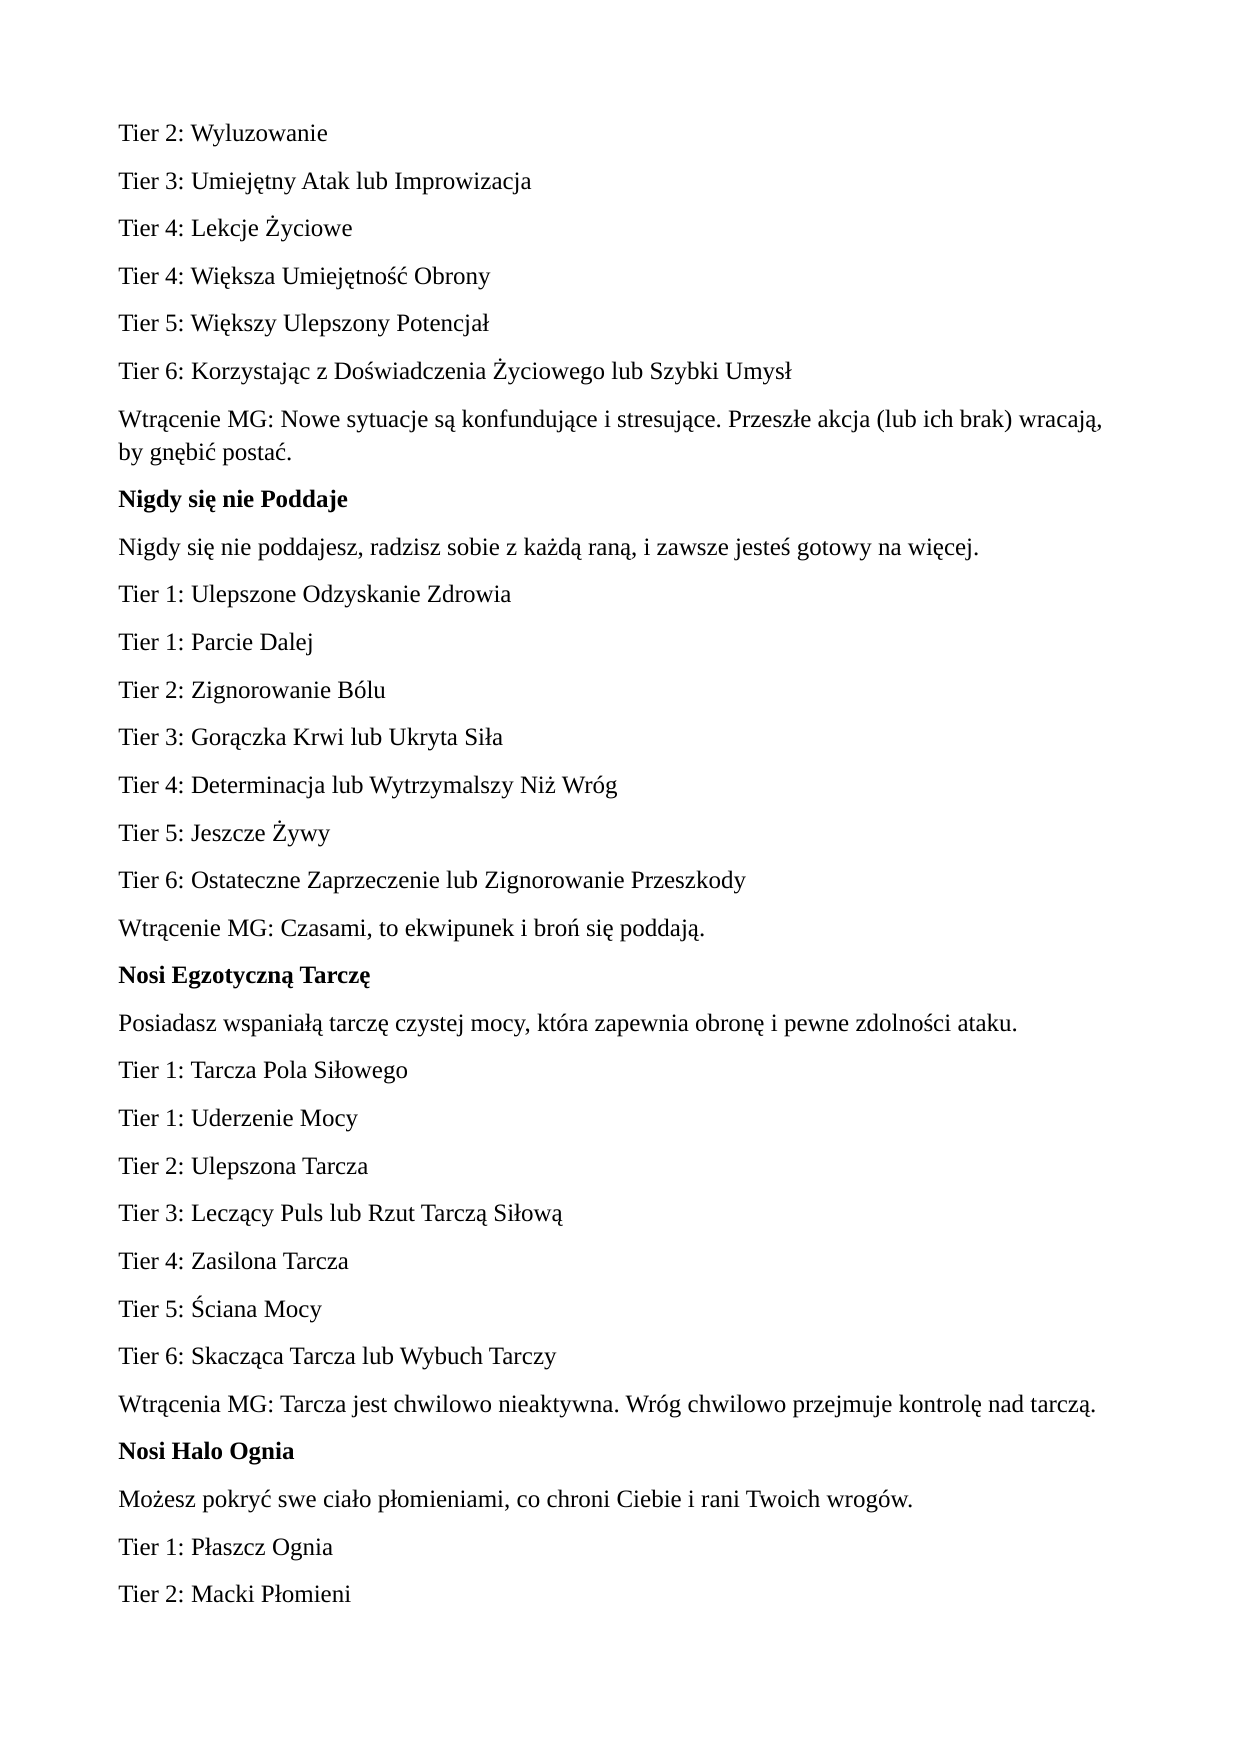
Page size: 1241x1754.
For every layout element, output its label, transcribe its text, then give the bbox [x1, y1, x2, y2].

text Tier 1: Parcie Dalej [118, 627, 1122, 656]
text Tier 1: Płaszcz Ognia [118, 1532, 1122, 1560]
text Tier 4: Determinacja lub Wytrzymalszy Niż Wróg [118, 770, 1122, 799]
text Wtrącenia MG: Tarcza jest chwilowo nieaktywna. Wróg chwilowo przejmuje kontrolę nad tarczą. [118, 1389, 1122, 1418]
text Tier 1: Ulepszone Odzyskanie Zdrowia [118, 579, 1122, 608]
text Tier 6: Korzystając z Doświadczenia Życiowego lub Szybki Umysł [118, 356, 1122, 385]
text Tier 4: Zasilona Tarcza [118, 1246, 1122, 1275]
text Wtrącenie MG: Czasami, to ekwipunek i broń się poddają. [118, 913, 1122, 942]
text Tier 3: Umiejętny Atak lub Improwizacja [118, 166, 1122, 194]
text Tier 5: Ściana Mocy [118, 1294, 1122, 1322]
text Tier 4: Lekcje Życiowe [118, 213, 1122, 242]
text Tier 2: Zignorowanie Bólu [118, 675, 1122, 703]
text Tier 6: Ostateczne Zaprzeczenie lub Zignorowanie Przeszkody [118, 865, 1122, 894]
text Wtrącenie MG: Nowe sytuacje są konfundujące i stresujące. Przeszłe akcja (lub ich brak) wracają, by gnębić postać. [118, 404, 1122, 466]
text Tier 1: Tarcza Pola Siłowego [118, 1056, 1122, 1084]
text Tier 3: Leczący Puls lub Rzut Tarczą Siłową [118, 1198, 1122, 1227]
text Tier 2: Macki Płomieni [118, 1579, 1122, 1608]
text Nigdy się nie poddajesz, radzisz sobie z każdą raną, i zawsze jesteś gotowy na więcej. [118, 532, 1122, 561]
text Tier 3: Gorączka Krwi lub Ukryta Siła [118, 722, 1122, 751]
text Tier 6: Skacząca Tarcza lub Wybuch Tarczy [118, 1341, 1122, 1370]
text Tier 1: Uderzenie Mocy [118, 1103, 1122, 1132]
text Nosi Egzotyczną Tarczę [118, 960, 1122, 989]
text Tier 2: Wyluzowanie [118, 118, 1122, 147]
text Nosi Halo Ognia [118, 1436, 1122, 1465]
text Tier 2: Ulepszona Tarcza [118, 1151, 1122, 1179]
text Tier 4: Większa Umiejętność Obrony [118, 261, 1122, 290]
text Posiadasz wspaniałą tarczę czystej mocy, która zapewnia obronę i pewne zdolności ataku. [118, 1008, 1122, 1037]
text Tier 5: Większy Ulepszony Potencjał [118, 308, 1122, 337]
text Nigdy się nie Poddaje [118, 484, 1122, 513]
text Możesz pokryć swe ciało płomieniami, co chroni Ciebie i rani Twoich wrogów. [118, 1484, 1122, 1513]
text Tier 5: Jeszcze Żywy [118, 818, 1122, 846]
